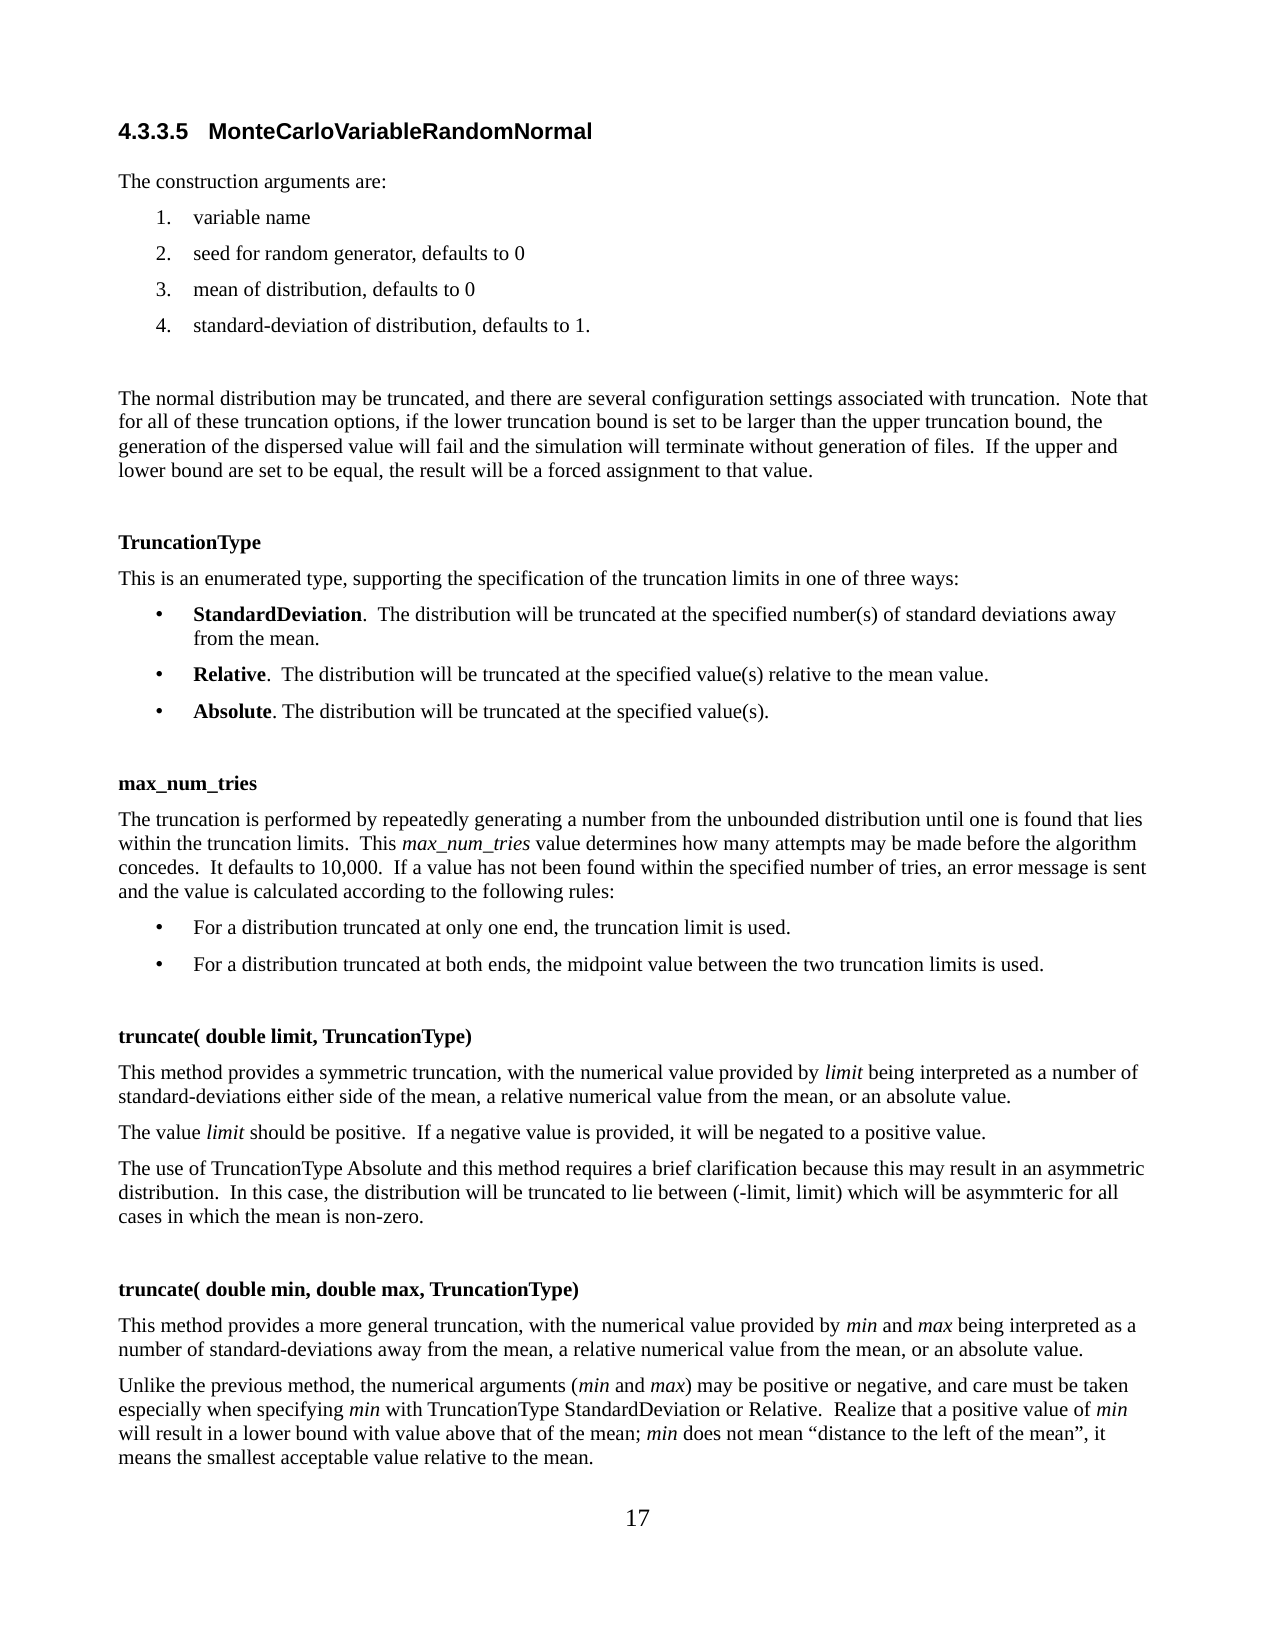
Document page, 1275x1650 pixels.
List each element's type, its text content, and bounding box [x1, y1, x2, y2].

list seed for random generator, defaults to 0 [156, 241, 1157, 265]
subtitle MonteCarloVariableRandomNormal [118, 118, 1157, 144]
text This is an enumerated type, supporting the specification of the truncation limits in one of three ways: [118, 566, 1157, 590]
list variable name [156, 205, 1157, 229]
list Absolute. The distribution will be truncated at the specified value(s). [156, 698, 1157, 723]
text This method provides a more general truncation, with the numerical value provided by min and max being interpreted as a number of standard-deviations away from the mean, a relative numerical value from the mean, or an absolute value. [118, 1313, 1157, 1361]
text The value limit should be positive. If a negative value is provided, it will be negated to a positive value. [118, 1120, 1157, 1144]
text The construction arguments are: [118, 168, 1157, 193]
list For a distribution truncated at only one end, the truncation limit is used. [156, 915, 1157, 939]
list mean of distribution, defaults to 0 [156, 277, 1157, 301]
list standard-deviation of distribution, defaults to 1. [156, 313, 1157, 337]
text Unlike the previous method, the numerical arguments (min and max) may be positive or negative, and care must be taken especially when specifying min with TruncationType StandardDeviation or Relative. Realize that a positive value of min will result in a lower bound with value above that of the mean; min does not mean “distance to the left of the mean”, it means the smallest acceptable value relative to the mean. [118, 1373, 1157, 1469]
text The normal distribution may be truncated, and there are several configuration settings associated with truncation. Note that for all of these truncation options, if the lower truncation bound is set to be larger than the upper truncation bound, the generation of the dispersed value will fail and the simulation will terminate without generation of files. If the upper and lower bound are set to be equal, the result will be a forced assignment to that value. [118, 385, 1157, 482]
text The use of TruncationType Absolute and this method requires a brief clarification because this may result in an asymmetric distribution. In this case, the distribution will be truncated to lie between (-limit, limit) which will be asymmteric for all cases in which the mean is non-zero. [118, 1156, 1157, 1228]
text TruncationType [118, 530, 1157, 554]
text truncate( double min, double max, TruncationType) [118, 1277, 1157, 1301]
text This method provides a symmetric truncation, with the numerical value provided by limit being interpreted as a number of standard-deviations either side of the mean, a relative numerical value from the mean, or an absolute value. [118, 1060, 1157, 1108]
list For a distribution truncated at both ends, the midpoint value between the two truncation limits is used. [156, 951, 1157, 976]
list Relative. The distribution will be truncated at the specified value(s) relative to the mean value. [156, 662, 1157, 686]
text truncate( double limit, TruncationType) [118, 1024, 1157, 1048]
text The truncation is performed by repeatedly generating a number from the unbounded distribution until one is found that lies within the truncation limits. This max_num_tries value determines how many attempts may be made before the algorithm concedes. It defaults to 10,000. If a value has not been found within the specified number of tries, an error message is sent and the value is calculated according to the following rules: [118, 807, 1157, 903]
text max_num_tries [118, 771, 1157, 795]
list StandardDeviation. The distribution will be truncated at the specified number(s) of standard deviations away from the mean. [156, 602, 1157, 650]
